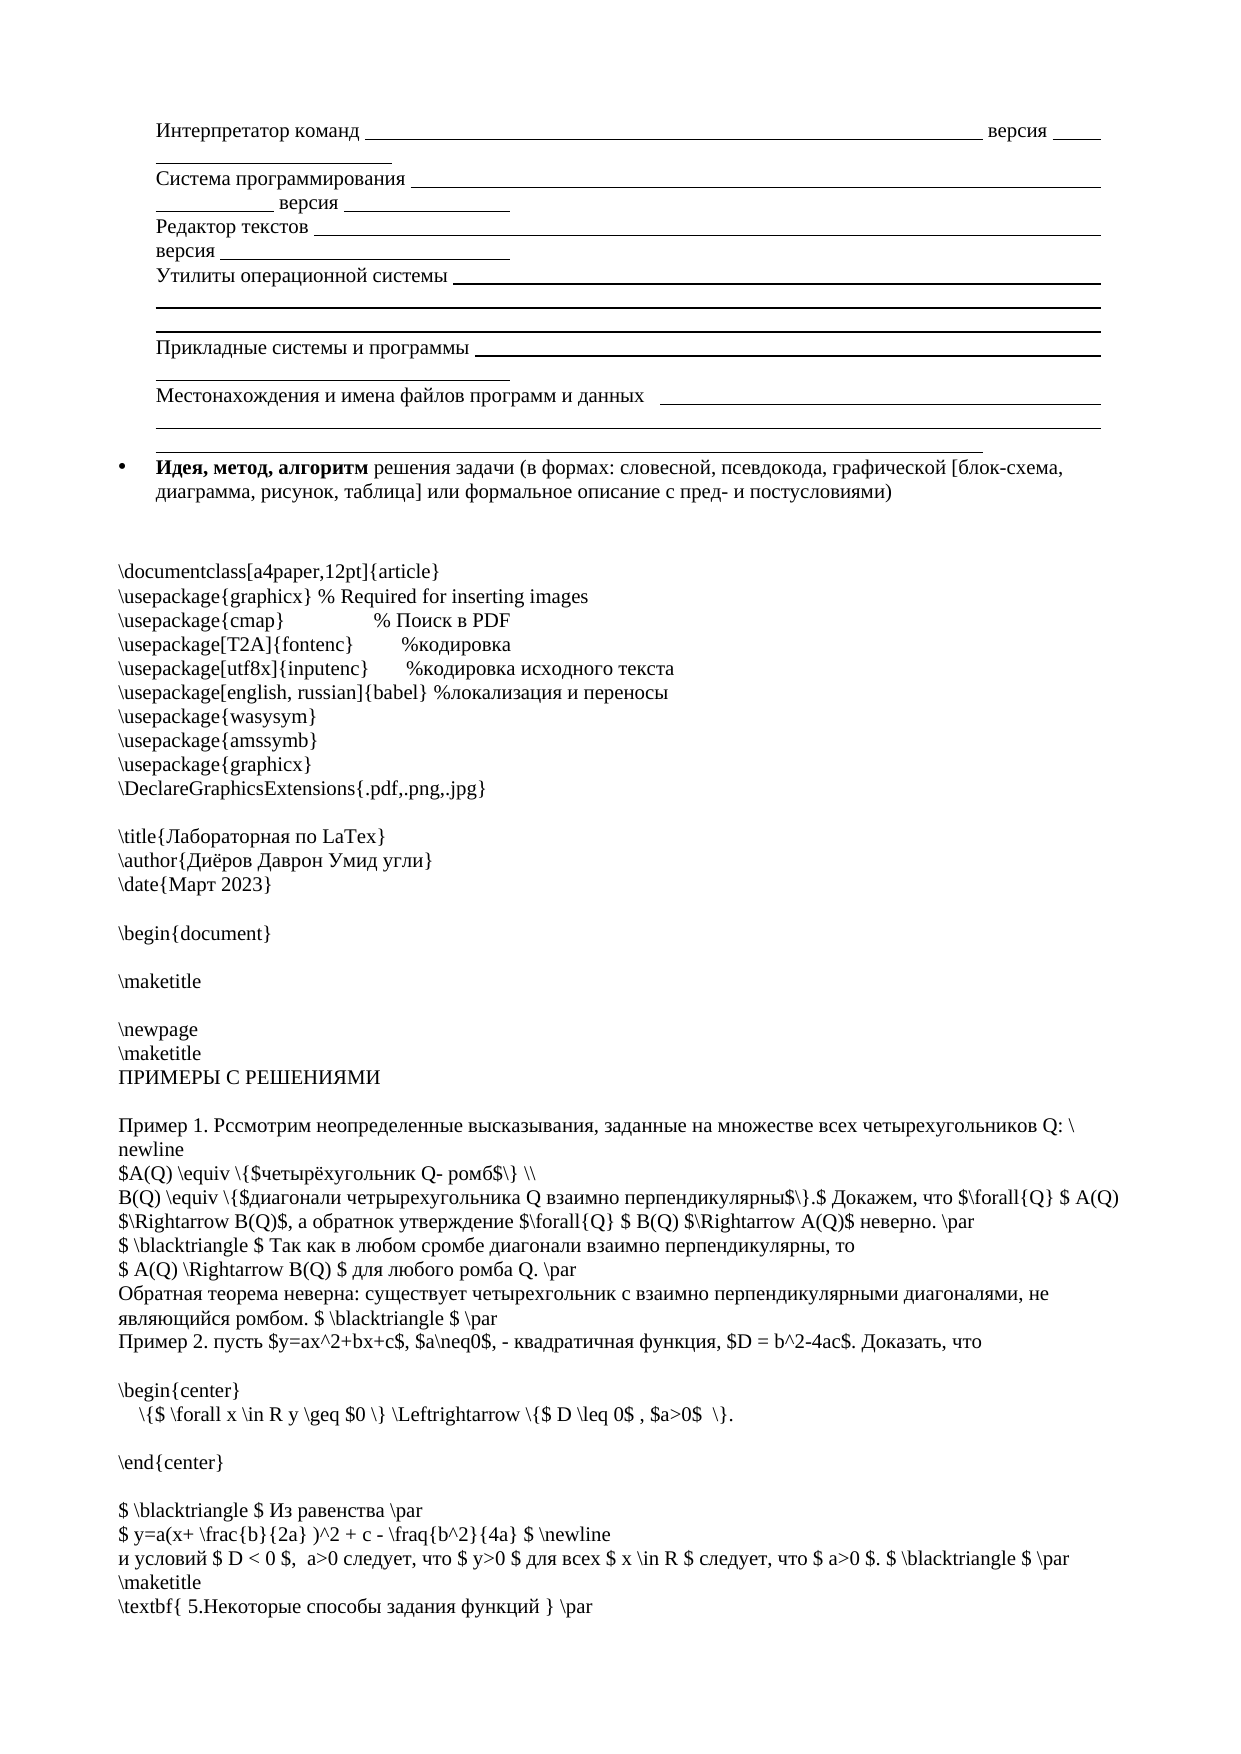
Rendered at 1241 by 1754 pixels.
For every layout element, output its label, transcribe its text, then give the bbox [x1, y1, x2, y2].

text \author{Диёров Даврон Умид угли} [118, 848, 1122, 872]
text \usepackage{amssymb} [118, 728, 1122, 752]
text \maketitle [118, 1041, 1122, 1065]
text B(Q) \equiv \{$диагонали четрырехугольника Q взаимно перпендикулярны$\}.$ Докажем, что $\forall{Q} $ A(Q) $\Rightarrow B(Q)$, а обратнок утверждение $\forall{Q} $ B(Q) $\Rightarrow A(Q)$ неверно. \par [118, 1185, 1122, 1233]
text \title{Лабораторная по LaTex} [118, 824, 1122, 848]
text \usepackage{wasysym} [118, 704, 1122, 728]
text \{$ \forall x \in R y \geq $0 \} \Leftrightarrow \{$ D \leq 0$ , $a>0$ \}. [118, 1402, 1122, 1426]
text \usepackage[utf8x]{inputenc} %кодировка исходного текста [118, 656, 1122, 680]
text Интерпретатор команд версия [156, 118, 1122, 166]
text и условий $ D < 0 $, a>0 следует, что $ y>0 $ для всех $ x \in R $ следует, что $ a>0 $. $ \blacktriangle $ \par [118, 1546, 1122, 1570]
text Прикладные системы и программы [156, 335, 1122, 383]
text \end{center} [118, 1450, 1122, 1474]
text \newpage [118, 1017, 1122, 1041]
text \DeclareGraphicsExtensions{.pdf,.png,.jpg} [118, 776, 1122, 800]
text \textbf{ 5.Некоторые способы задания функций } \par [118, 1594, 1122, 1618]
text \date{Март 2023} [118, 872, 1122, 896]
text \usepackage[T2A]{fontenc} %кодировка [118, 632, 1122, 656]
text Утилиты операционной системы [156, 262, 1122, 335]
text ПРИМЕРЫ С РЕШЕНИЯМИ [118, 1065, 1122, 1089]
text \documentclass[a4paper,12pt]{article} [118, 559, 1122, 583]
text \maketitle [118, 968, 1122, 993]
text \begin{document} [118, 920, 1122, 944]
text \usepackage{graphicx} [118, 752, 1122, 776]
text Пример 2. пусть $y=ax^2+bx+c$, $a\neq0$, - квадратичная функция, $D = b^2-4ac$. Доказать, что [118, 1329, 1122, 1353]
text $ y=a(x+ \frac{b}{2a} )^2 + c - \fraq{b^2}{4a} $ \newline [118, 1522, 1122, 1546]
text Обратная теорема неверна: существует четырехгольник с взаимно перпендикулярными диагоналями, не являющийся ромбом. $ \blacktriangle $ \par [118, 1281, 1122, 1329]
text \begin{center} [118, 1378, 1122, 1402]
text $ \blacktriangle $ Так как в любом сромбе диагонали взаимно перпендикулярны, то [118, 1233, 1122, 1257]
text Пример 1. Рссмотрим неопределенные высказывания, заданные на множестве всех четырехугольников Q: \newline [118, 1113, 1122, 1161]
text $ A(Q) \Rightarrow B(Q) $ для любого ромба Q. \par [118, 1257, 1122, 1281]
text $ \blacktriangle $ Из равенства \par [118, 1498, 1122, 1522]
text Система программирования версия [156, 166, 1122, 214]
text Местонахождения и имена файлов программ и данных [156, 383, 1122, 455]
text \usepackage{cmap} % Поиск в PDF [118, 608, 1122, 632]
text \usepackage[english, russian]{babel} %локализация и переносы [118, 680, 1122, 704]
text \usepackage{graphicx} % Required for inserting images [118, 583, 1122, 608]
text $A(Q) \equiv \{$четырёхугольник Q- ромб$\} \\ [118, 1161, 1122, 1185]
list Идея, метод, алгоритм решения задачи (в формах: словесной, псевдокода, графической [блок-схема, диаграмма, рисунок, таблица] или формальное описание с пред- и постусловиями) [118, 455, 1122, 503]
text Редактор текстов версия [156, 214, 1122, 262]
text \maketitle [118, 1570, 1122, 1594]
